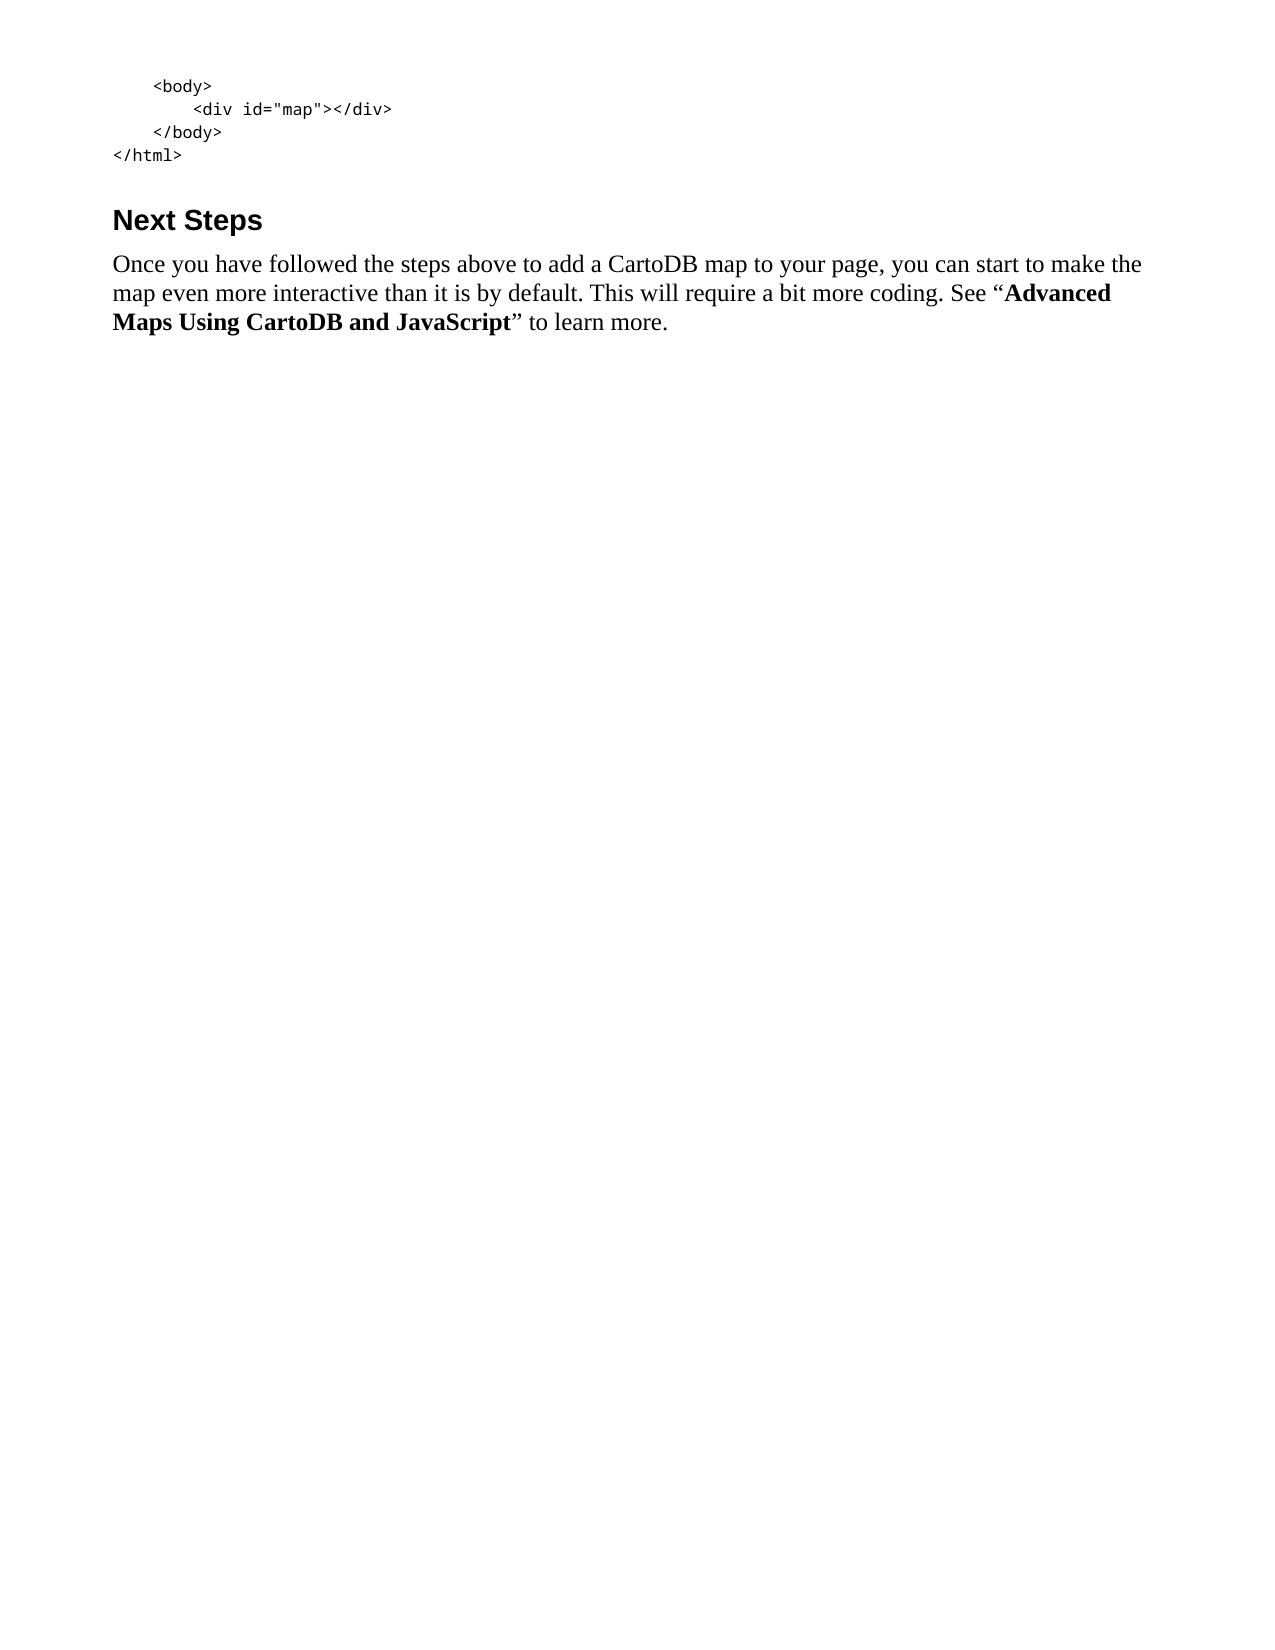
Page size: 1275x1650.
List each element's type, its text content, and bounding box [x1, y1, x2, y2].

subtitle Next Steps [112, 203, 1162, 237]
text Once you have followed the steps above to add a CartoDB map to your page, you can start to make the map even more interactive than it is by default. This will require a bit more coding. See “Advanced Maps Using CartoDB and JavaScript” to learn more. [112, 249, 1162, 336]
text <body> <div id="map"></div> </body> </html> [112, 75, 1162, 166]
